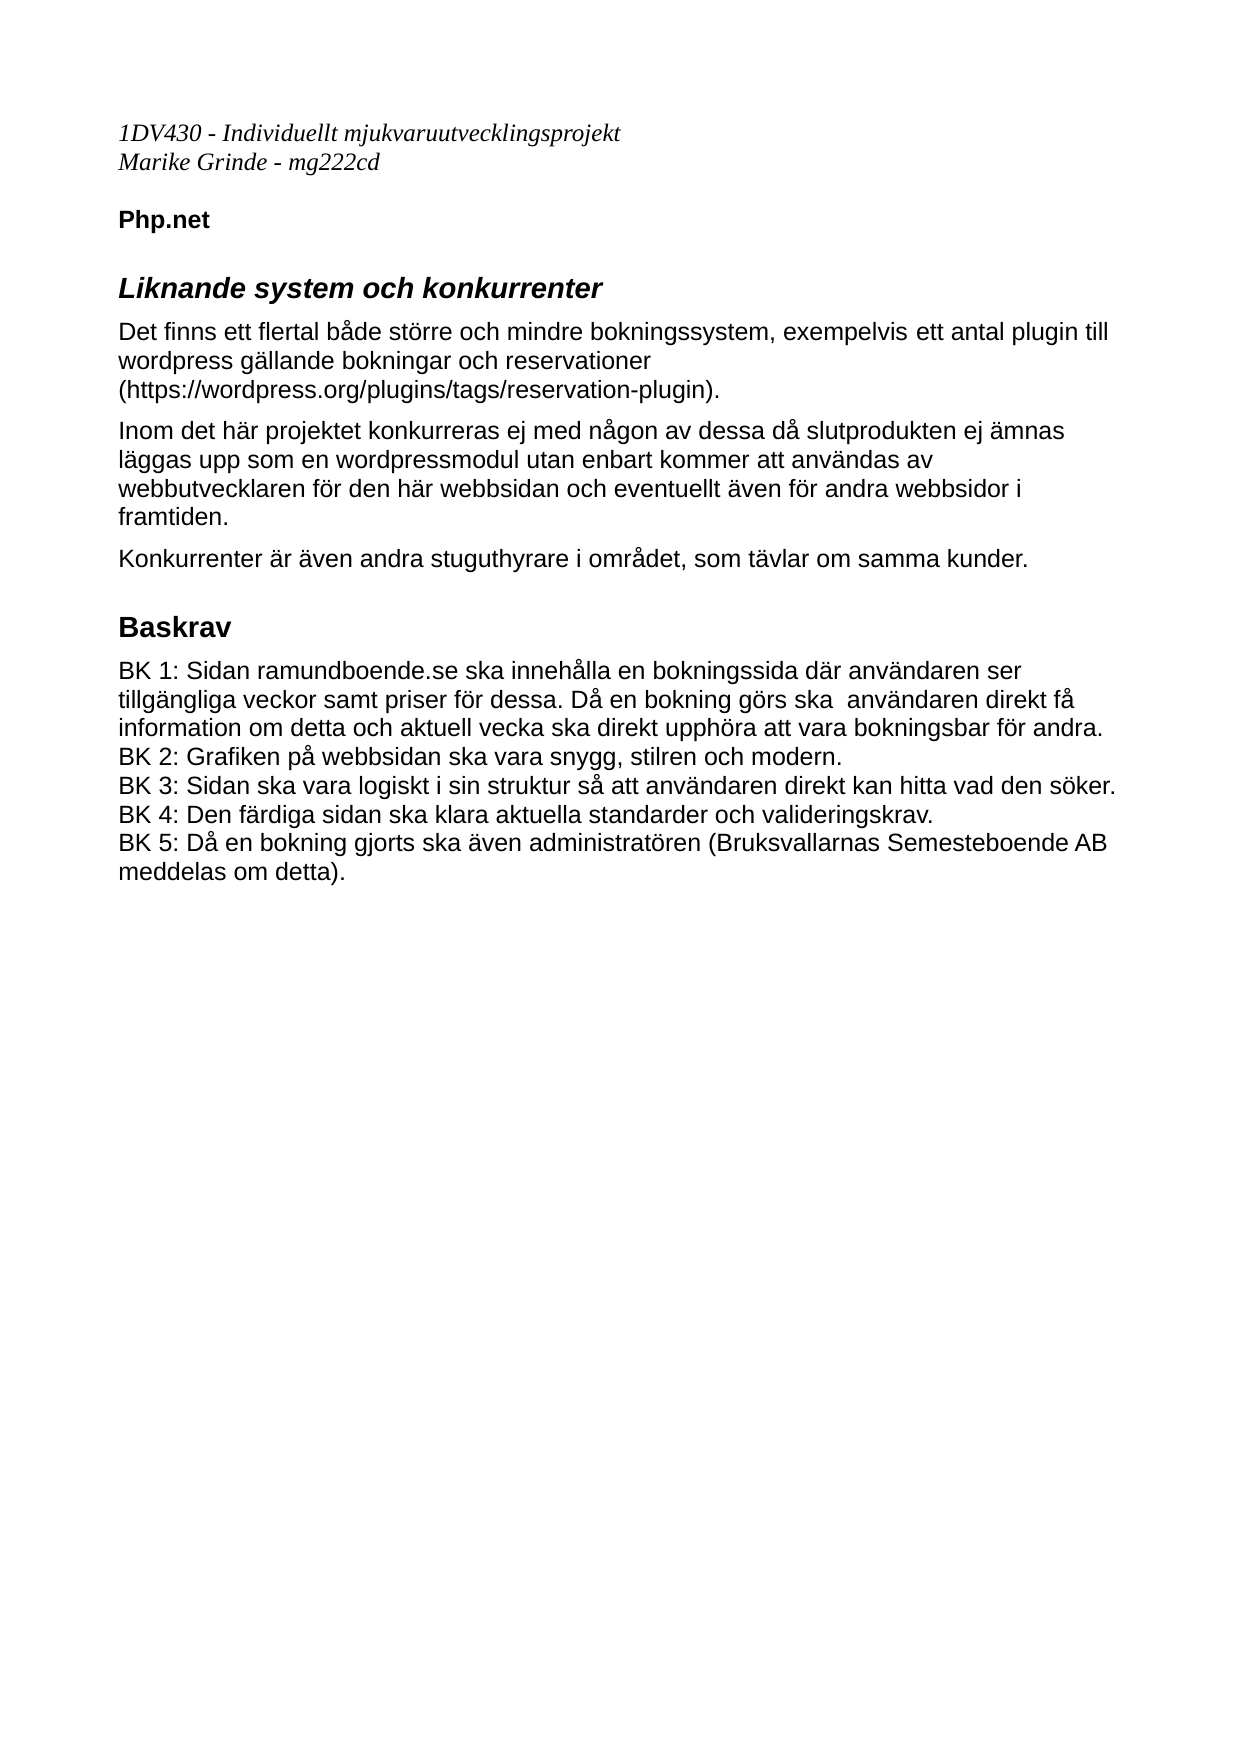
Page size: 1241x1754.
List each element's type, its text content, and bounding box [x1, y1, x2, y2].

text BK 4: Den färdiga sidan ska klara aktuella standarder och valideringskrav. [118, 800, 1122, 828]
text Php.net [118, 205, 1122, 234]
text Det finns ett flertal både större och mindre bokningssystem, exempelvis ett antal plugin till wordpress gällande bokningar och reservationer (https://wordpress.org/plugins/tags/reservation-plugin). [118, 317, 1122, 404]
subtitle Liknande system och konkurrenter [118, 271, 1122, 305]
text BK 2: Grafiken på webbsidan ska vara snygg, stilren och modern. [118, 742, 1122, 771]
subtitle Baskrav [118, 610, 1122, 643]
text BK 3: Sidan ska vara logiskt i sin struktur så att användaren direkt kan hitta vad den söker. [118, 771, 1122, 800]
text BK 1: Sidan ramundboende.se ska innehålla en bokningssida där användaren ser tillgängliga veckor samt priser för dessa. Då en bokning görs ska användaren direkt få information om detta och aktuell vecka ska direkt upphöra att vara bokningsbar för andra. [118, 656, 1122, 742]
text Inom det här projektet konkurreras ej med någon av dessa då slutprodukten ej ämnas läggas upp som en wordpressmodul utan enbart kommer att användas av webbutvecklaren för den här webbsidan och eventuellt även för andra webbsidor i framtiden. [118, 416, 1122, 531]
text Konkurrenter är även andra stuguthyrare i området, som tävlar om samma kunder. [118, 544, 1122, 572]
text BK 5: Då en bokning gjorts ska även administratören (Bruksvallarnas Semesteboende AB meddelas om detta). [118, 828, 1122, 886]
